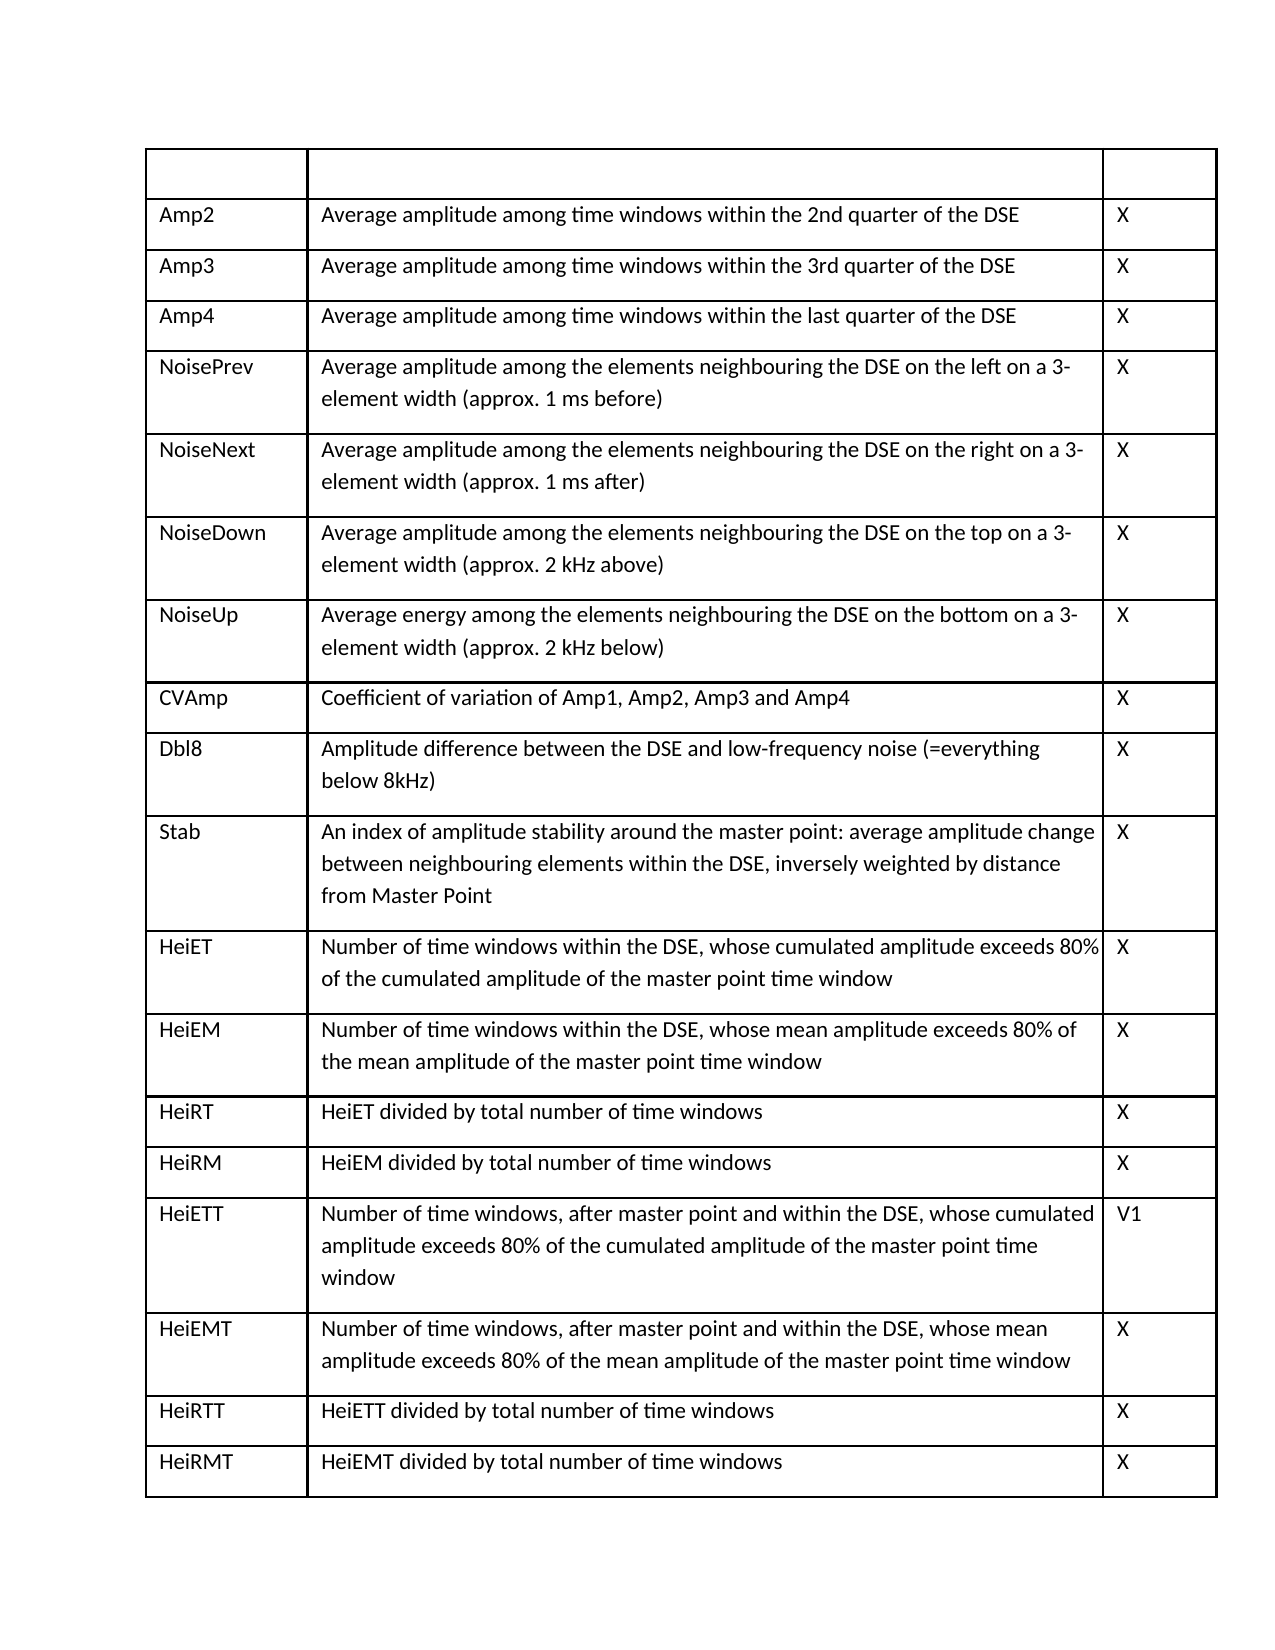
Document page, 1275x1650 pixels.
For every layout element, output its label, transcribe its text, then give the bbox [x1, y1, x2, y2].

table_cell V1 [1104, 1199, 1215, 1312]
table_cell HeiEM [147, 1015, 306, 1095]
table_cell HeiET divided by total number of time windows [309, 1098, 1102, 1146]
table_cell Number of time windows, after master point and within the DSE, whose cumulated amplitude exceeds 80% of the cumulated amplitude of the master point time window [309, 1199, 1102, 1312]
table_cell X [1104, 1098, 1215, 1146]
table_cell X [1104, 1447, 1215, 1496]
table_cell X [1104, 302, 1215, 350]
table_cell HeiEMT [147, 1314, 306, 1394]
table_cell X [1104, 1015, 1215, 1095]
table_cell X [1104, 200, 1215, 249]
table_cell Dbl8 [147, 734, 306, 815]
table_cell HeiETT divided by total number of time windows [309, 1397, 1102, 1445]
table_cell Amplitude difference between the DSE and low-frequency noise (=everything below 8kHz) [309, 734, 1102, 815]
table_cell Amp3 [147, 251, 306, 299]
table_cell X [1104, 601, 1215, 681]
table_cell Average amplitude among time windows within the 2nd quarter of the DSE [309, 200, 1102, 249]
table_cell Number of time windows within the DSE, whose mean amplitude exceeds 80% of the mean amplitude of the master point time window [309, 1015, 1102, 1095]
table_cell X [1104, 518, 1215, 598]
table_cell An index of amplitude stability around the master point: average amplitude change between neighbouring elements within the DSE, inversely weighted by distance from Master Point [309, 817, 1102, 930]
table_cell X [1104, 932, 1215, 1013]
table_cell X [1104, 684, 1215, 732]
table_cell Stab [147, 817, 306, 930]
table_cell Average amplitude among the elements neighbouring the DSE on the left on a 3-element width (approx. 1 ms before) [309, 352, 1102, 433]
table_cell Number of time windows, after master point and within the DSE, whose mean amplitude exceeds 80% of the mean amplitude of the master point time window [309, 1314, 1102, 1394]
table_cell CVAmp [147, 684, 306, 732]
table_cell NoiseNext [147, 435, 306, 516]
table_cell HeiRMT [147, 1447, 306, 1496]
table_cell Coefficient of variation of Amp1, Amp2, Amp3 and Amp4 [309, 684, 1102, 732]
table_cell NoisePrev [147, 352, 306, 433]
table_cell Average amplitude among the elements neighbouring the DSE on the top on a 3-element width (approx. 2 kHz above) [309, 518, 1102, 598]
table_cell [1104, 150, 1215, 198]
table_cell Average amplitude among time windows within the 3rd quarter of the DSE [309, 251, 1102, 299]
table_cell Average amplitude among time windows within the last quarter of the DSE [309, 302, 1102, 350]
table_cell [309, 150, 1102, 198]
table_cell X [1104, 1314, 1215, 1394]
table_cell X [1104, 1148, 1215, 1197]
table_cell Number of time windows within the DSE, whose cumulated amplitude exceeds 80% of the cumulated amplitude of the master point time window [309, 932, 1102, 1013]
table_cell X [1104, 352, 1215, 433]
table_cell X [1104, 1397, 1215, 1445]
table_cell X [1104, 817, 1215, 930]
table_cell HeiEM divided by total number of time windows [309, 1148, 1102, 1197]
table_cell X [1104, 734, 1215, 815]
table_cell X [1104, 435, 1215, 516]
table_cell X [1104, 251, 1215, 299]
table_cell HeiRTT [147, 1397, 306, 1445]
table_cell [147, 150, 306, 198]
table_cell HeiETT [147, 1199, 306, 1312]
table_cell Amp2 [147, 200, 306, 249]
table_cell HeiET [147, 932, 306, 1013]
table_cell Average energy among the elements neighbouring the DSE on the bottom on a 3-element width (approx. 2 kHz below) [309, 601, 1102, 681]
table_cell HeiEMT divided by total number of time windows [309, 1447, 1102, 1496]
table_cell Average amplitude among the elements neighbouring the DSE on the right on a 3-element width (approx. 1 ms after) [309, 435, 1102, 516]
table_cell HeiRT [147, 1098, 306, 1146]
table_cell HeiRM [147, 1148, 306, 1197]
table_cell NoiseDown [147, 518, 306, 598]
table_cell NoiseUp [147, 601, 306, 681]
table_cell Amp4 [147, 302, 306, 350]
